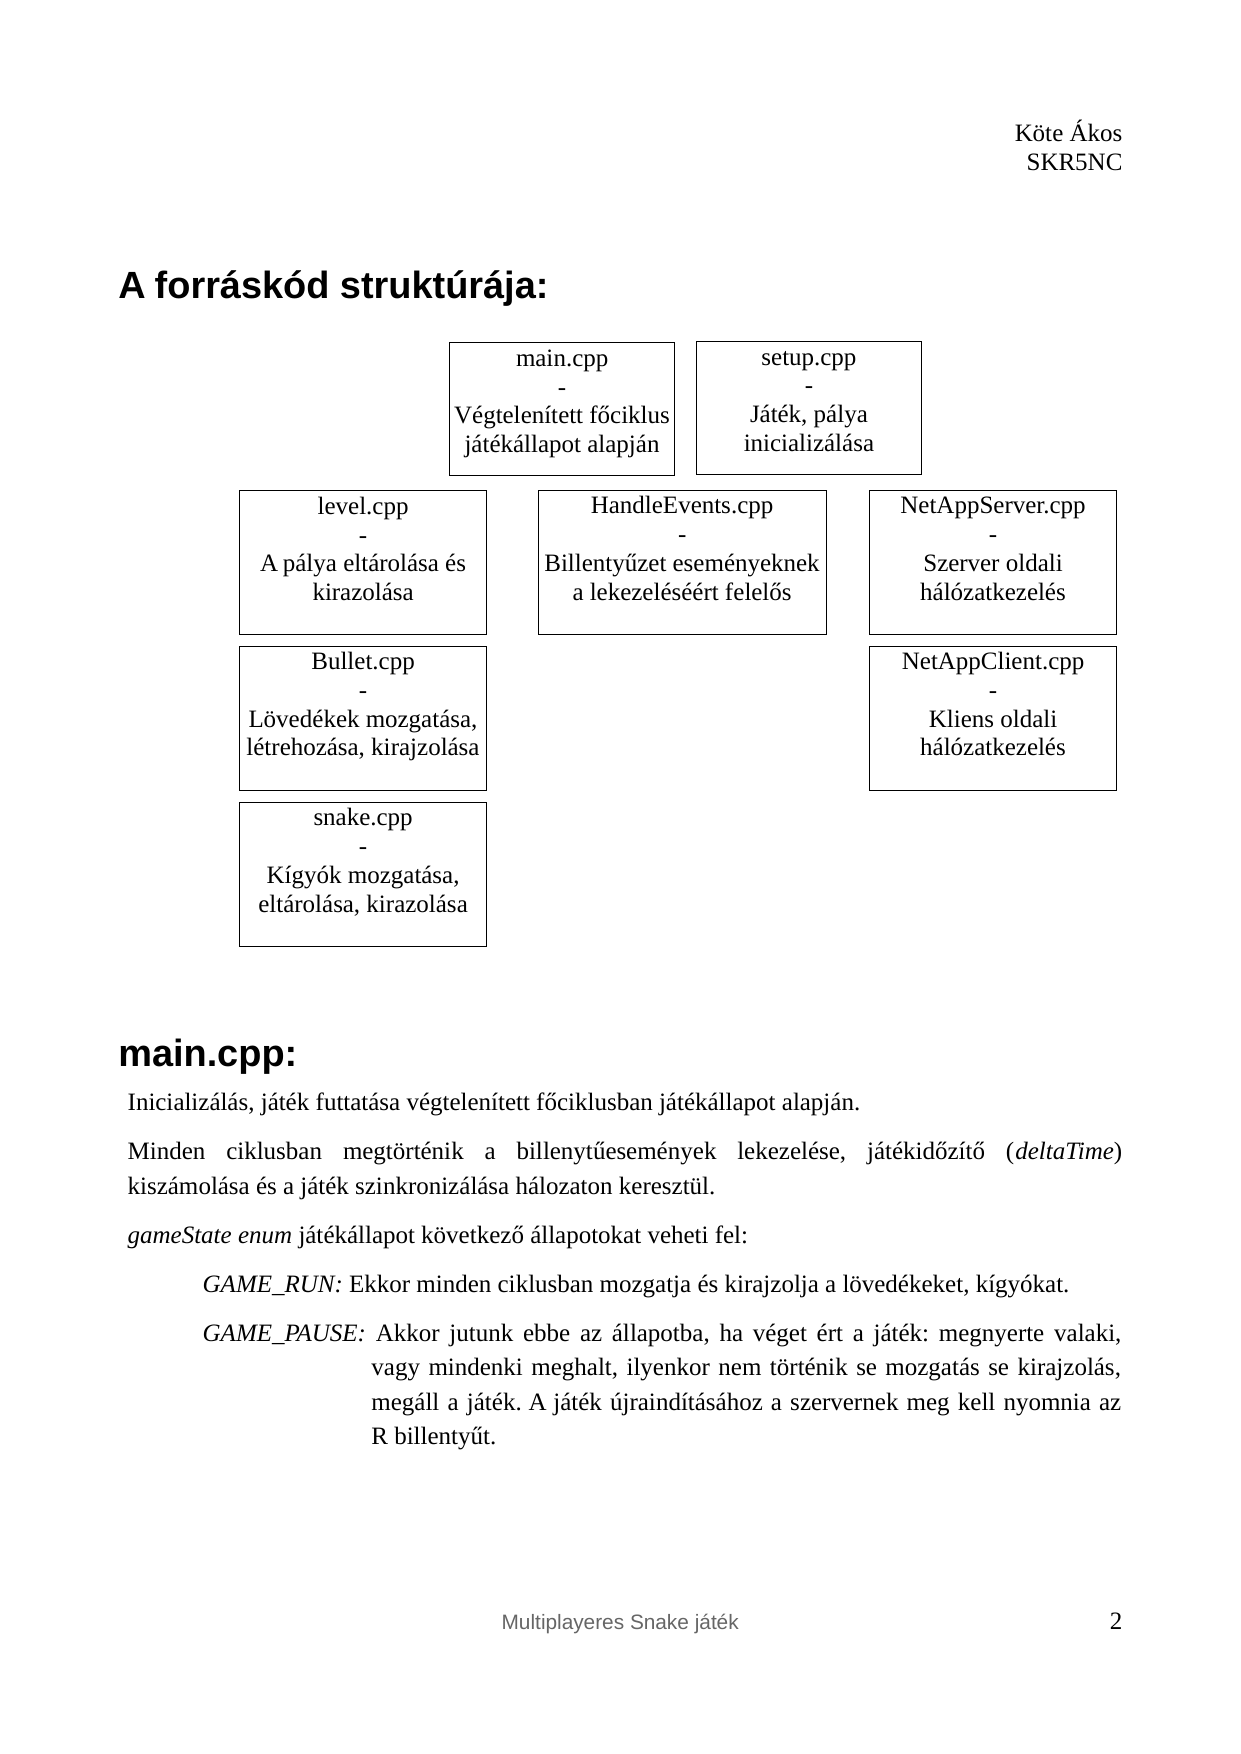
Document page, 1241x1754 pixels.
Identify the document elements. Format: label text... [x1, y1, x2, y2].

subtitle main.cpp: [118, 1031, 1122, 1075]
subtitle A forráskód struktúrája: [118, 263, 1122, 307]
text GAME_RUN: Ekkor minden ciklusban mozgatja és kirajzolja a lövedékeket, kígyókat. [202, 1269, 1122, 1298]
text GAME_PAUSE: Akkor jutunk ebbe az állapotba, ha véget ért a játék: megnyerte valaki, vagy mindenki meghalt, ilyenkor nem történik se mozgatás se kirajzolás, megáll a játék. A játék újraindításához a szervernek meg kell nyomnia az R billentyűt. [202, 1318, 1122, 1450]
text Minden ciklusban megtörténik a billenytűesemények lekezelése, játékidőzítő (deltaTime) kiszámolása és a játék szinkronizálása hálozaton keresztül. [127, 1136, 1122, 1199]
text Inicializálás, játék futtatása végtelenített főciklusban játékállapot alapján. [127, 1087, 1122, 1116]
text gameState enum játékállapot következő állapotokat veheti fel: [127, 1220, 1122, 1249]
